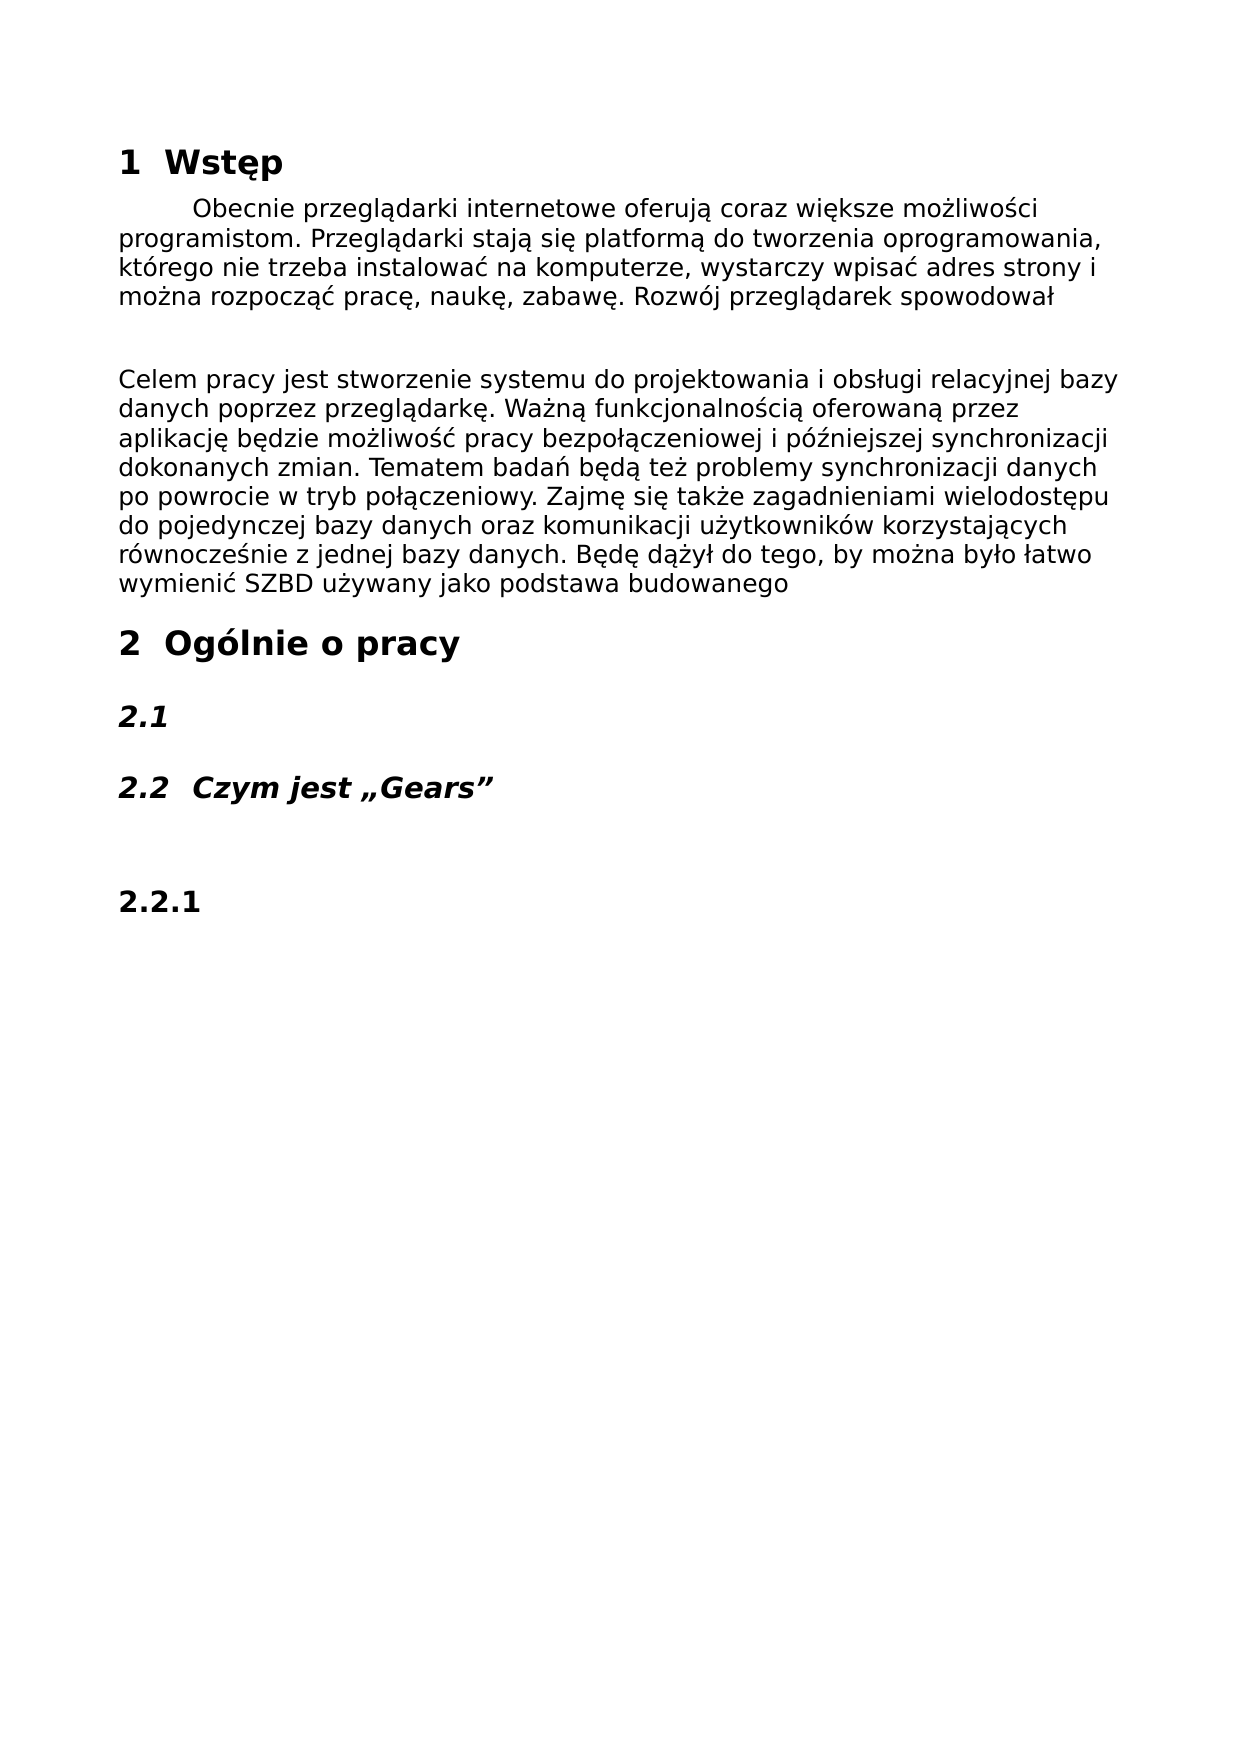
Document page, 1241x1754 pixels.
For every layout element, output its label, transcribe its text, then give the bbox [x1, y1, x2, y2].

text Obecnie przeglądarki internetowe oferują coraz większe możliwości programistom. Przeglądarki stają się platformą do tworzenia oprogramowania, którego nie trzeba instalować na komputerze, wystarczy wpisać adres strony i można rozpocząć pracę, naukę, zabawę. Rozwój przeglądarek spowodował [118, 195, 1122, 311]
subtitle Ogólnie o pracy [118, 624, 1122, 663]
subtitle Wstęp [118, 143, 1122, 182]
text Celem pracy jest stworzenie systemu do projektowania i obsługi relacyjnej bazy danych poprzez przeglądarkę. Ważną funkcjonalnością oferowaną przez aplikację będzie możliwość pracy bezpołączeniowej i późniejszej synchronizacji dokonanych zmian. Tematem badań będą też problemy synchronizacji danych po powrocie w tryb połączeniowy. Zajmę się także zagadnieniami wielodostępu do pojedynczej bazy danych oraz komunikacji użytkowników korzystających równocześnie z jednej bazy danych. Będę dążył do tego, by można było łatwo wymienić SZBD używany jako podstawa budowanego [118, 366, 1122, 599]
subtitle Czym jest „Gears” [118, 772, 1122, 806]
